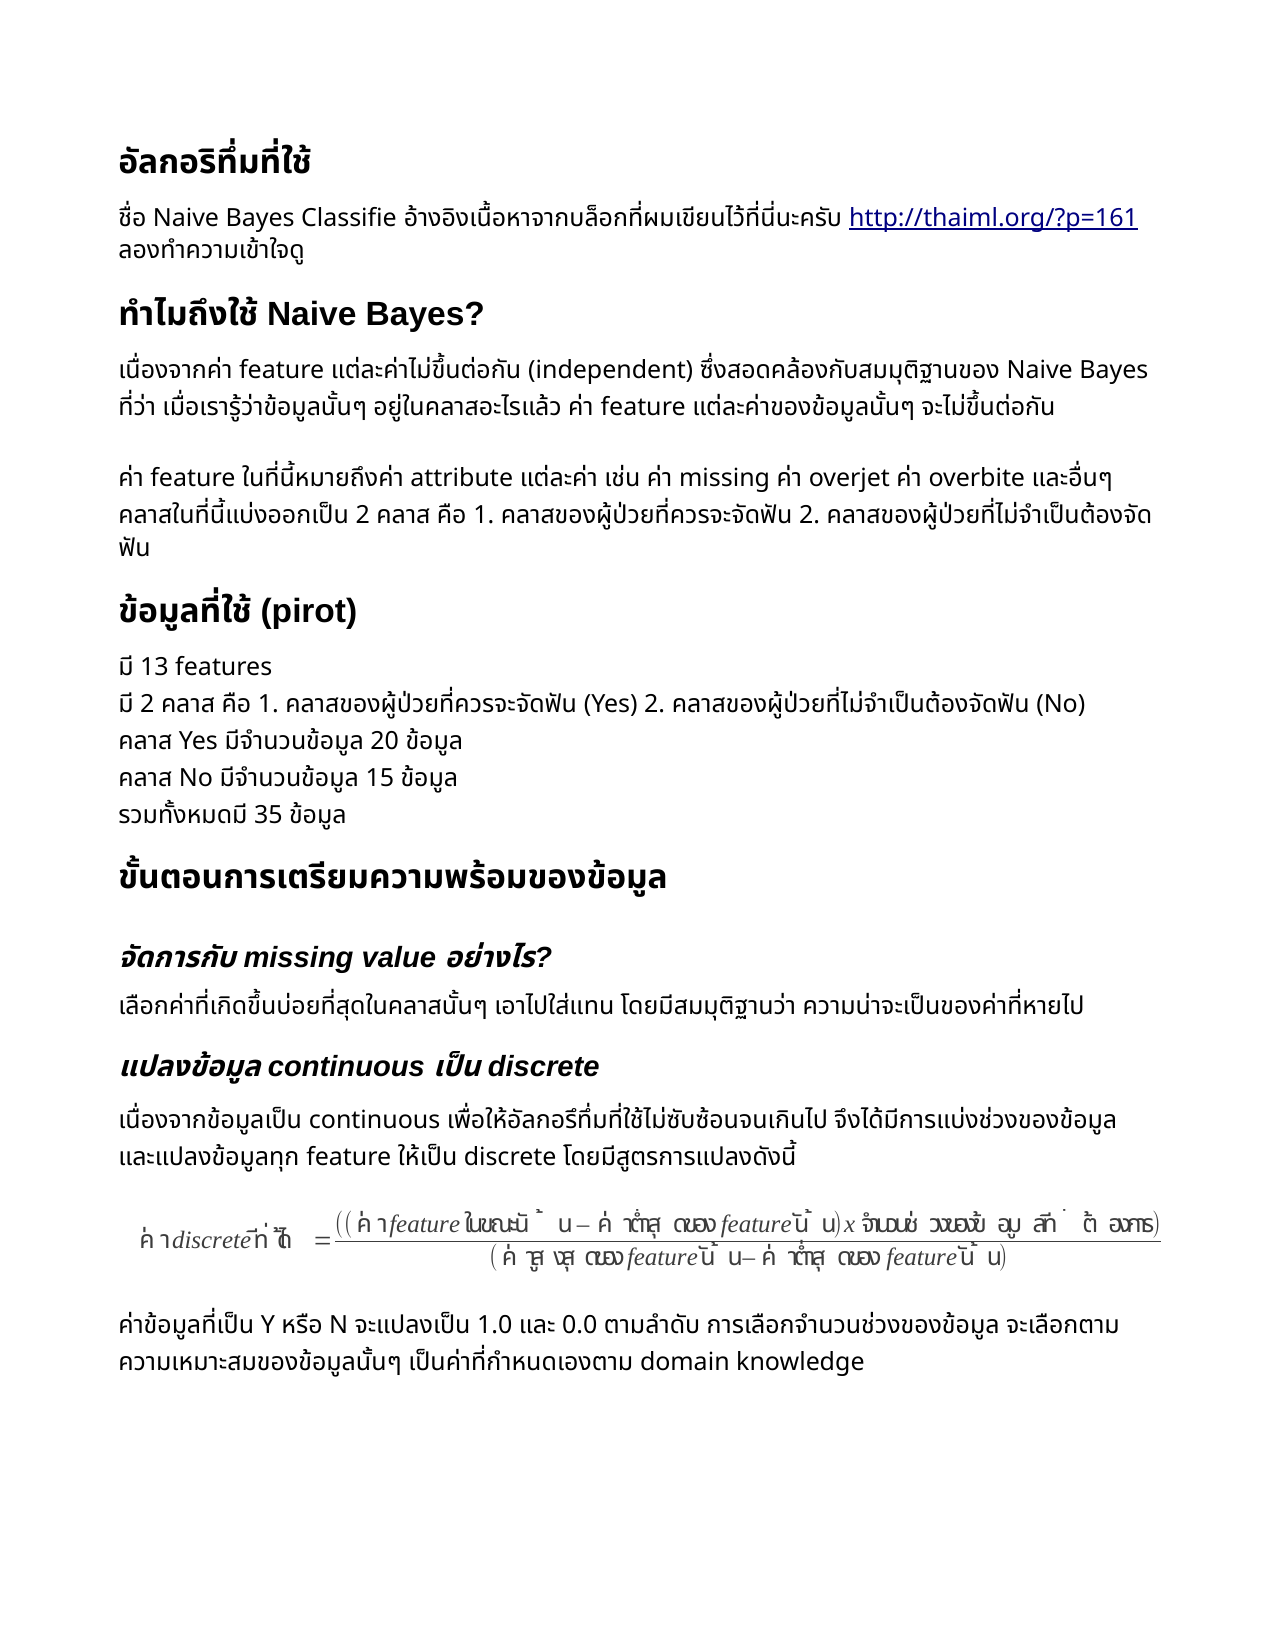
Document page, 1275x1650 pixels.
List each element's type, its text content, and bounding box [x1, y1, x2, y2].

text เนื่องจากข้อมูลเป็น continuous เพื่อให้อัลกอรึทึ่มที่ใช้ไม่ซับซ้อนจนเกินไป จึงได้มีการแบ่งช่วงของข้อมูล และแปลงข้อมูลทุก feature ให้เป็น discrete โดยมีสูตรการแปลงดังนี้ [118, 1101, 1157, 1175]
text เนื่องจากค่า feature แต่ละค่าไม่ขึ้นต่อกัน (independent) ซึ่งสอดคล้องกับสมมุติฐานของ Naive Bayes ที่ว่า เมื่อเรารู้ว่าข้อมูลนั้นๆ อยู่ในคลาสอะไรแล้ว ค่า feature แต่ละค่าของข้อมูลนั้นๆ จะไม่ขึ้นต่อกัน [118, 352, 1157, 426]
text ชื่อ Naive Bayes Classifie อ้างอิงเนื้อหาจากบล็อกที่ผมเขียนไว้ที่นี่นะครับ http://thaiml.org/?p=161 ลองทำความเข้าใจดู [118, 199, 1157, 269]
subtitle ขั้นตอนการเตรียมความพร้อมของข้อมูล [118, 859, 1157, 903]
text รวมทั้งหมดมี 35 ข้อมูล [118, 797, 1157, 834]
text เลือกค่าที่เกิดขึ้นบ่อยที่สุดในคลาสนั้นๆ เอาไปใส่แทน โดยมีสมมุติฐานว่า ความน่าจะเป็นของค่าที่หายไป [118, 992, 1157, 1024]
subtitle ข้อมูลที่ใช้ (pirot) [118, 591, 1157, 636]
text มี 2 คลาส คือ 1. คลาสของผู้ป่วยที่ควรจะจัดฟัน (Yes) 2. คลาสของผู้ป่วยที่ไม่จำเป็นต้องจัดฟัน (No) [118, 686, 1157, 723]
subtitle ทำไมถึงใช้ Naive Bayes? [118, 294, 1157, 339]
subtitle อัลกอริทึ่มที่ใช้ [118, 143, 1157, 187]
subtitle แปลงข้อมูล continuous เป็น discrete [118, 1049, 1157, 1089]
text มี 13 features [118, 649, 1157, 686]
text คลาสในที่นี้แบ่งออกเป็น 2 คลาส คือ 1. คลาสของผู้ป่วยที่ควรจะจัดฟัน 2. คลาสของผู้ป่วยที่ไม่จำเป็นต้องจัดฟัน [118, 497, 1157, 566]
text คลาส No มีจำนวนข้อมูล 15 ข้อมูล [118, 760, 1157, 797]
text ค่าข้อมูลที่เป็น Y หรือ N จะแปลงเป็น 1.0 และ 0.0 ตามลำดับ การเลือกจำนวนช่วงของข้อมูล จะเลือกตามความเหมาะสมของข้อมูลนั้นๆ เป็นค่าที่กำหนดเองตาม domain knowledge [118, 1307, 1157, 1381]
subtitle จัดการกับ missing value อย่างไร? [118, 940, 1157, 979]
text ค่า feature ในที่นี้หมายถึงค่า attribute แต่ละค่า เช่น ค่า missing ค่า overjet ค่า overbite และอื่นๆ [118, 460, 1157, 497]
text คลาส Yes มีจำนวนข้อมูล 20 ข้อมูล [118, 723, 1157, 760]
